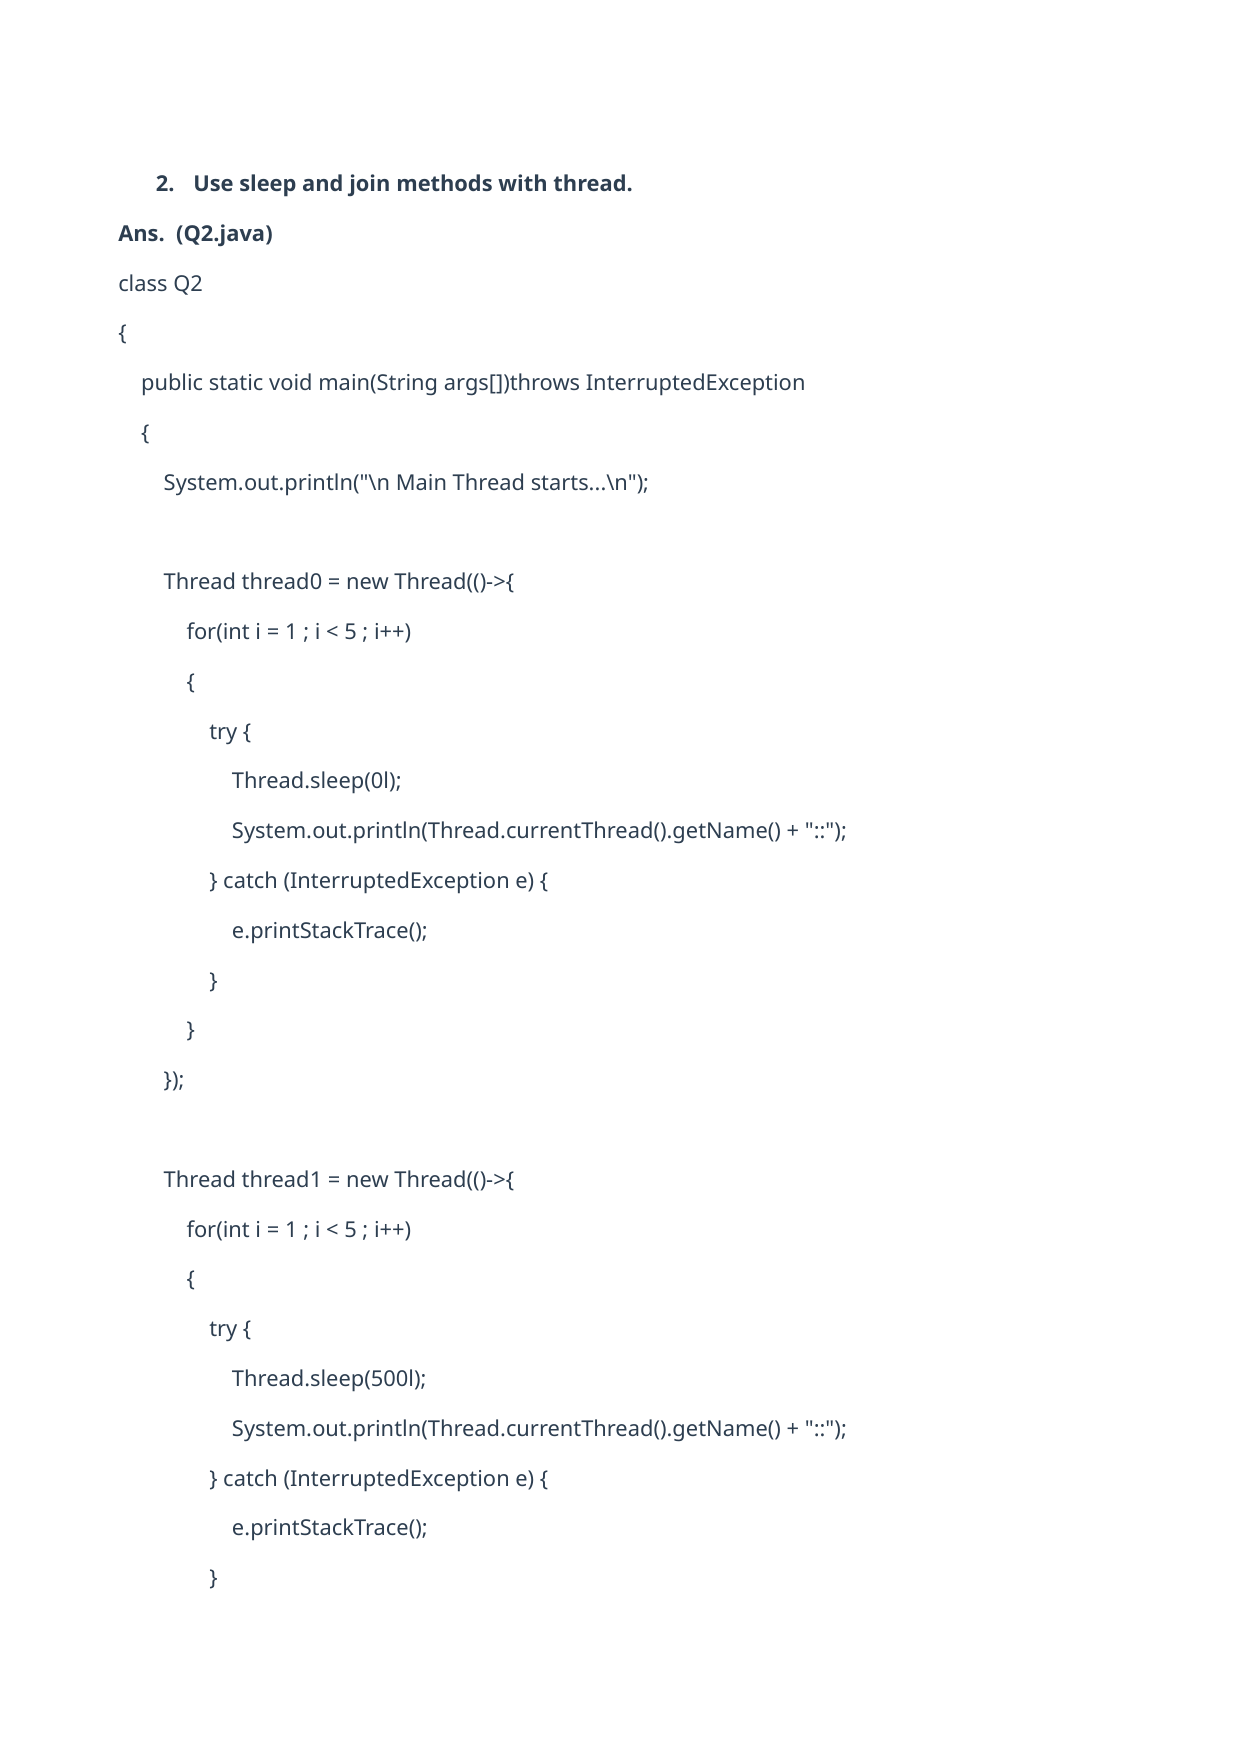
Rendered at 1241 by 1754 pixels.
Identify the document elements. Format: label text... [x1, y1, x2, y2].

text Thread.sleep(0l); [118, 765, 1122, 795]
text System.out.println(Thread.currentThread().getName() + "::"); [118, 1413, 1122, 1442]
text e.printStackTrace(); [118, 915, 1122, 944]
text } catch (InterruptedException e) { [118, 865, 1122, 895]
text } [118, 1014, 1122, 1044]
text } catch (InterruptedException e) { [118, 1462, 1122, 1492]
text System.out.println(Thread.currentThread().getName() + "::"); [118, 815, 1122, 845]
text } [118, 1562, 1122, 1592]
text for(int i = 1 ; i < 5 ; i++) [118, 616, 1122, 646]
text System.out.println("\n Main Thread starts...\n"); [118, 467, 1122, 496]
text Thread.sleep(500l); [118, 1363, 1122, 1393]
text try { [118, 716, 1122, 745]
text { [118, 666, 1122, 696]
text } [118, 964, 1122, 994]
text Thread thread0 = new Thread(()->{ [118, 566, 1122, 596]
text { [118, 1263, 1122, 1293]
text try { [118, 1313, 1122, 1343]
text for(int i = 1 ; i < 5 ; i++) [118, 1213, 1122, 1243]
text public static void main(String args[])throws InterruptedException [118, 367, 1122, 397]
text }); [118, 1064, 1122, 1094]
text { [118, 317, 1122, 347]
list Use sleep and join methods with thread. [156, 168, 1122, 198]
text { [118, 417, 1122, 447]
text e.printStackTrace(); [118, 1512, 1122, 1542]
text Thread thread1 = new Thread(()->{ [118, 1164, 1122, 1193]
text Ans. (Q2.java) [118, 218, 1122, 247]
text class Q2 [118, 267, 1122, 297]
